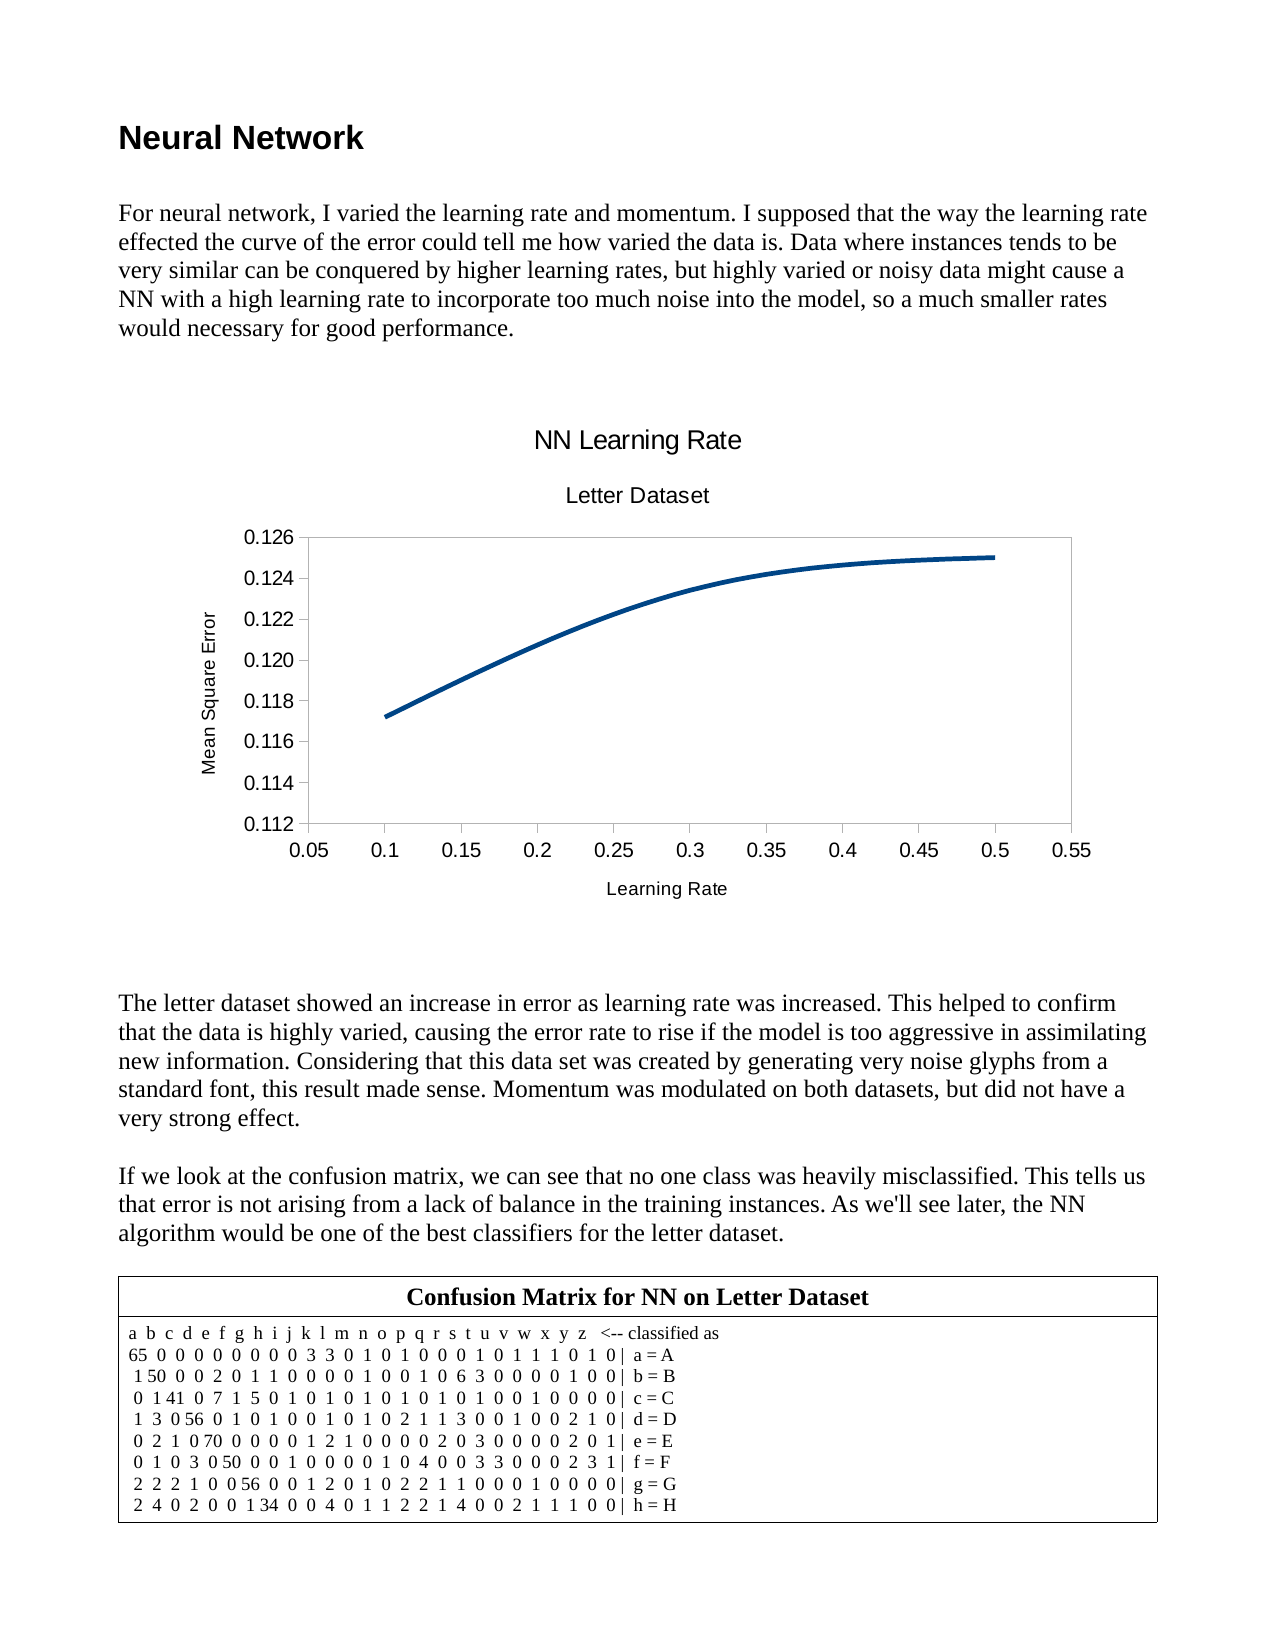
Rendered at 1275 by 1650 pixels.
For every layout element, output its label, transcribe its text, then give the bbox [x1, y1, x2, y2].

text If we look at the confusion matrix, we can see that no one class was heavily misclassified. This tells us that error is not arising from a lack of balance in the training instances. As we'll see later, the NN algorithm would be one of the best classifiers for the letter dataset. [118, 1161, 1157, 1247]
subtitle Neural Network [118, 118, 1157, 157]
table_cell a b c d e f g h i j k l m n o p q r s t u v w x y z <-- classified as 65 0 0 0 0 0 0 0 0 3 3 0 1 0 1 0 0 0 1 0 1 1 1 0 1 0 | a = A 1 50 0 0 2 0 1 1 0 0 0 0 1 0 0 1 0 6 3 0 0 0 0 1 0 0 | b = B 0 1 41 0 7 1 5 0 1 0 1 0 1 0 1 0 1 0 1 0 0 1 0 0 0 0 | c = C 1 3 0 56 0 1 0 1 0 0 1 0 1 0 2 1 1 3 0 0 1 0 0 2 1 0 | d = D 0 2 1 0 70 0 0 0 0 1 2 1 0 0 0 0 2 0 3 0 0 0 0 2 0 1 | e = E 0 1 0 3 0 50 0 0 1 0 0 0 0 1 0 4 0 0 3 3 0 0 0 2 3 1 | f = F 2 2 2 1 0 0 56 0 0 1 2 0 1 0 2 2 1 1 0 0 0 1 0 0 0 0 | g = G 2 4 0 2 0 0 1 34 0 0 4 0 1 1 2 2 1 4 0 0 2 1 1 1 0 0 | h = H [119, 1317, 1157, 1522]
table_header Confusion Matrix for NN on Letter Dataset [119, 1277, 1157, 1316]
text For neural network, I varied the learning rate and momentum. I supposed that the way the learning rate effected the curve of the error could tell me how varied the data is. Data where instances tends to be very similar can be conquered by higher learning rates, but highly varied or noisy data might cause a NN with a high learning rate to incorporate too much noise into the model, so a much smaller rates would necessary for good performance. [118, 198, 1157, 342]
text The letter dataset showed an increase in error as learning rate was increased. This helped to confirm that the data is highly varied, causing the error rate to rise if the model is too aggressive in assimilating new information. Considering that this data set was created by generating very noise glyphs from a standard font, this result made sense. Momentum was modulated on both datasets, but did not have a very strong effect. [118, 988, 1157, 1132]
